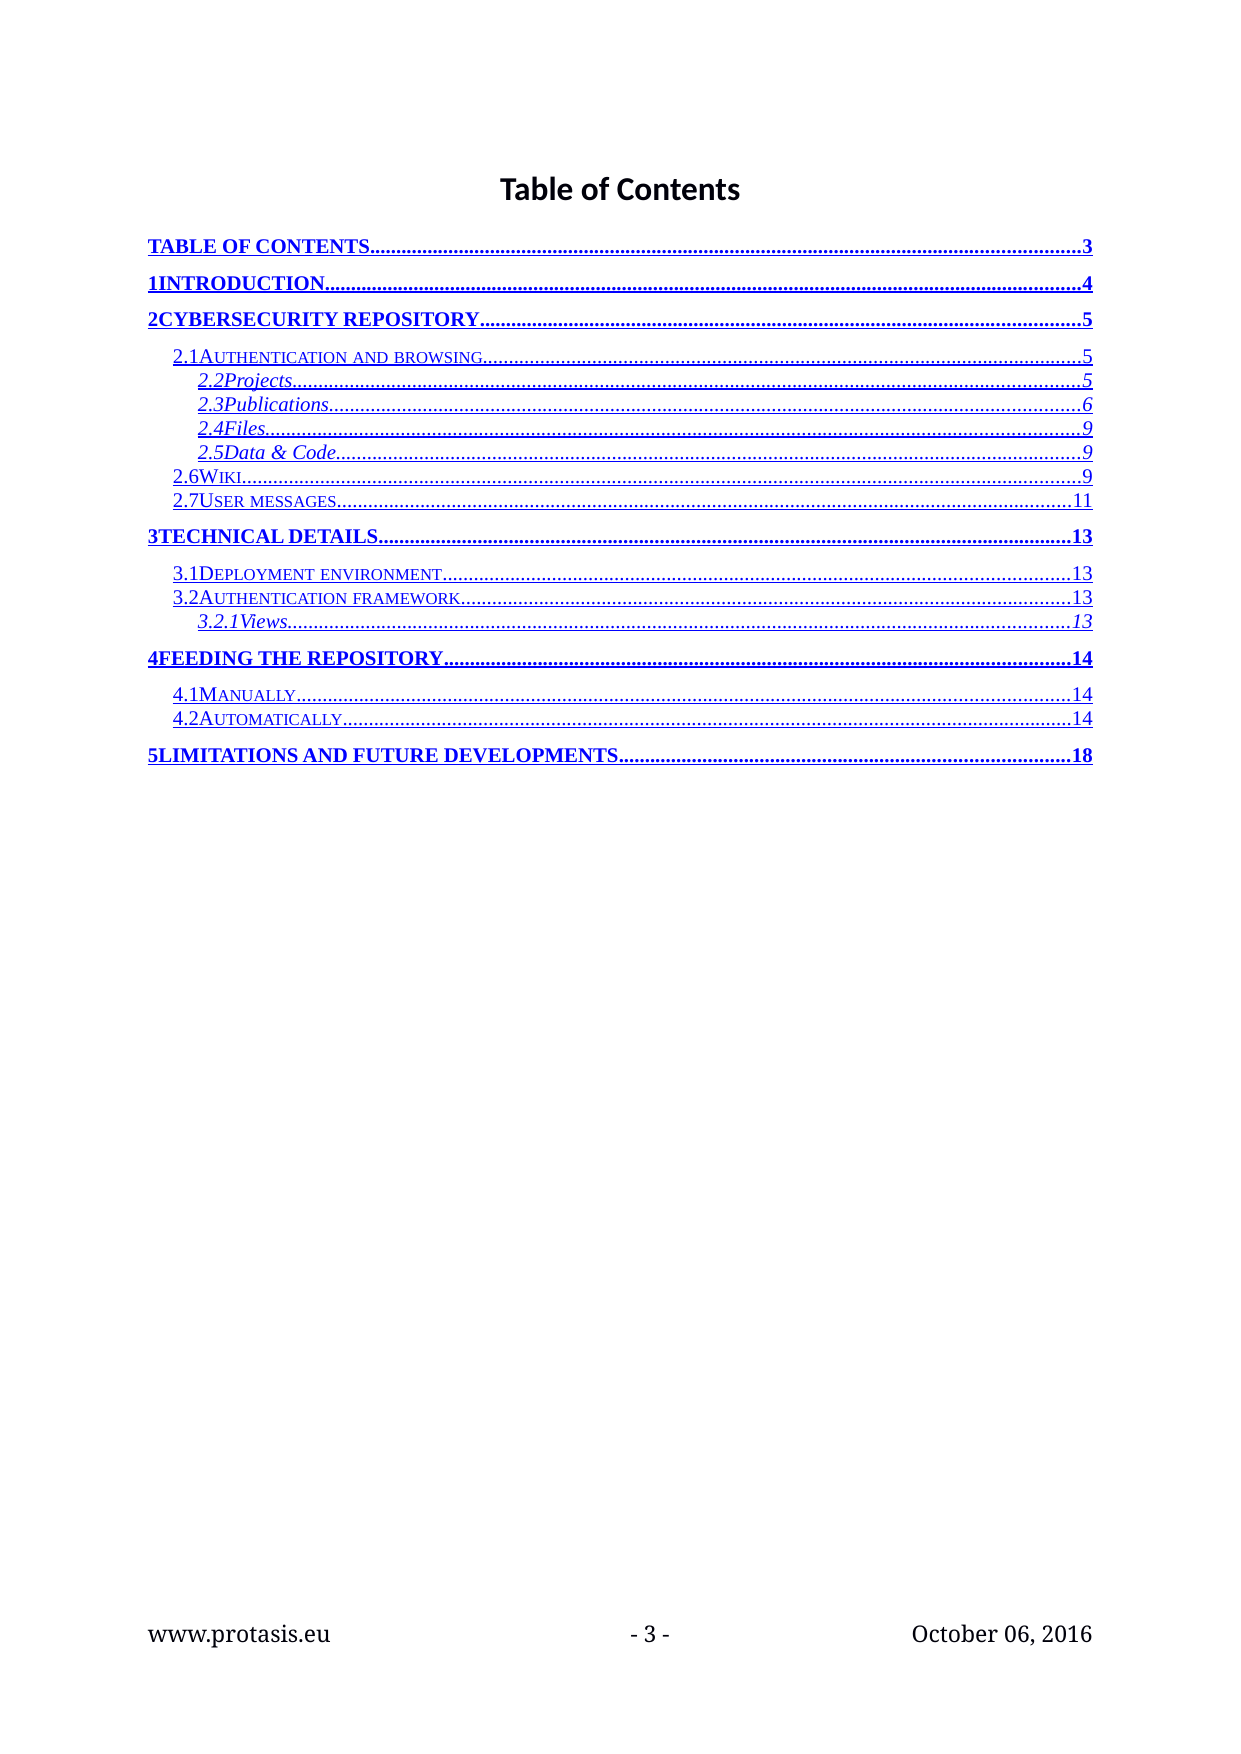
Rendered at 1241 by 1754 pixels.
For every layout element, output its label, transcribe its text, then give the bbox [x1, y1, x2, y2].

text 2.6Wiki 9 [173, 464, 1092, 485]
text 2Cybersecurity repository 5 [148, 307, 1092, 328]
text 2.7User messages 11 [173, 488, 1092, 509]
text 2.5Data & Code 9 [198, 440, 1092, 461]
text 3.1Deployment environment 13 [173, 561, 1092, 582]
text 2.4Files 9 [198, 416, 1092, 436]
text 1Introduction 4 [148, 270, 1092, 291]
text 5Limitations and future developments 18 [148, 743, 1092, 764]
subtitle Table of Contents [148, 168, 1092, 209]
text 3.2.1Views 13 [198, 609, 1092, 630]
text 2.3Publications 6 [198, 392, 1092, 413]
text 2.2Projects 5 [198, 368, 1092, 388]
text 4.1Manually 14 [173, 682, 1092, 703]
text 4.2Automatically 14 [173, 706, 1092, 727]
text 4Feeding the repository 14 [148, 646, 1092, 666]
text 3.2Authentication framework 13 [173, 585, 1092, 606]
text Table of Contents 3 [148, 234, 1092, 255]
text 2.1Authentication and browsing 5 [173, 343, 1092, 364]
text 3Technical details 13 [148, 524, 1092, 545]
